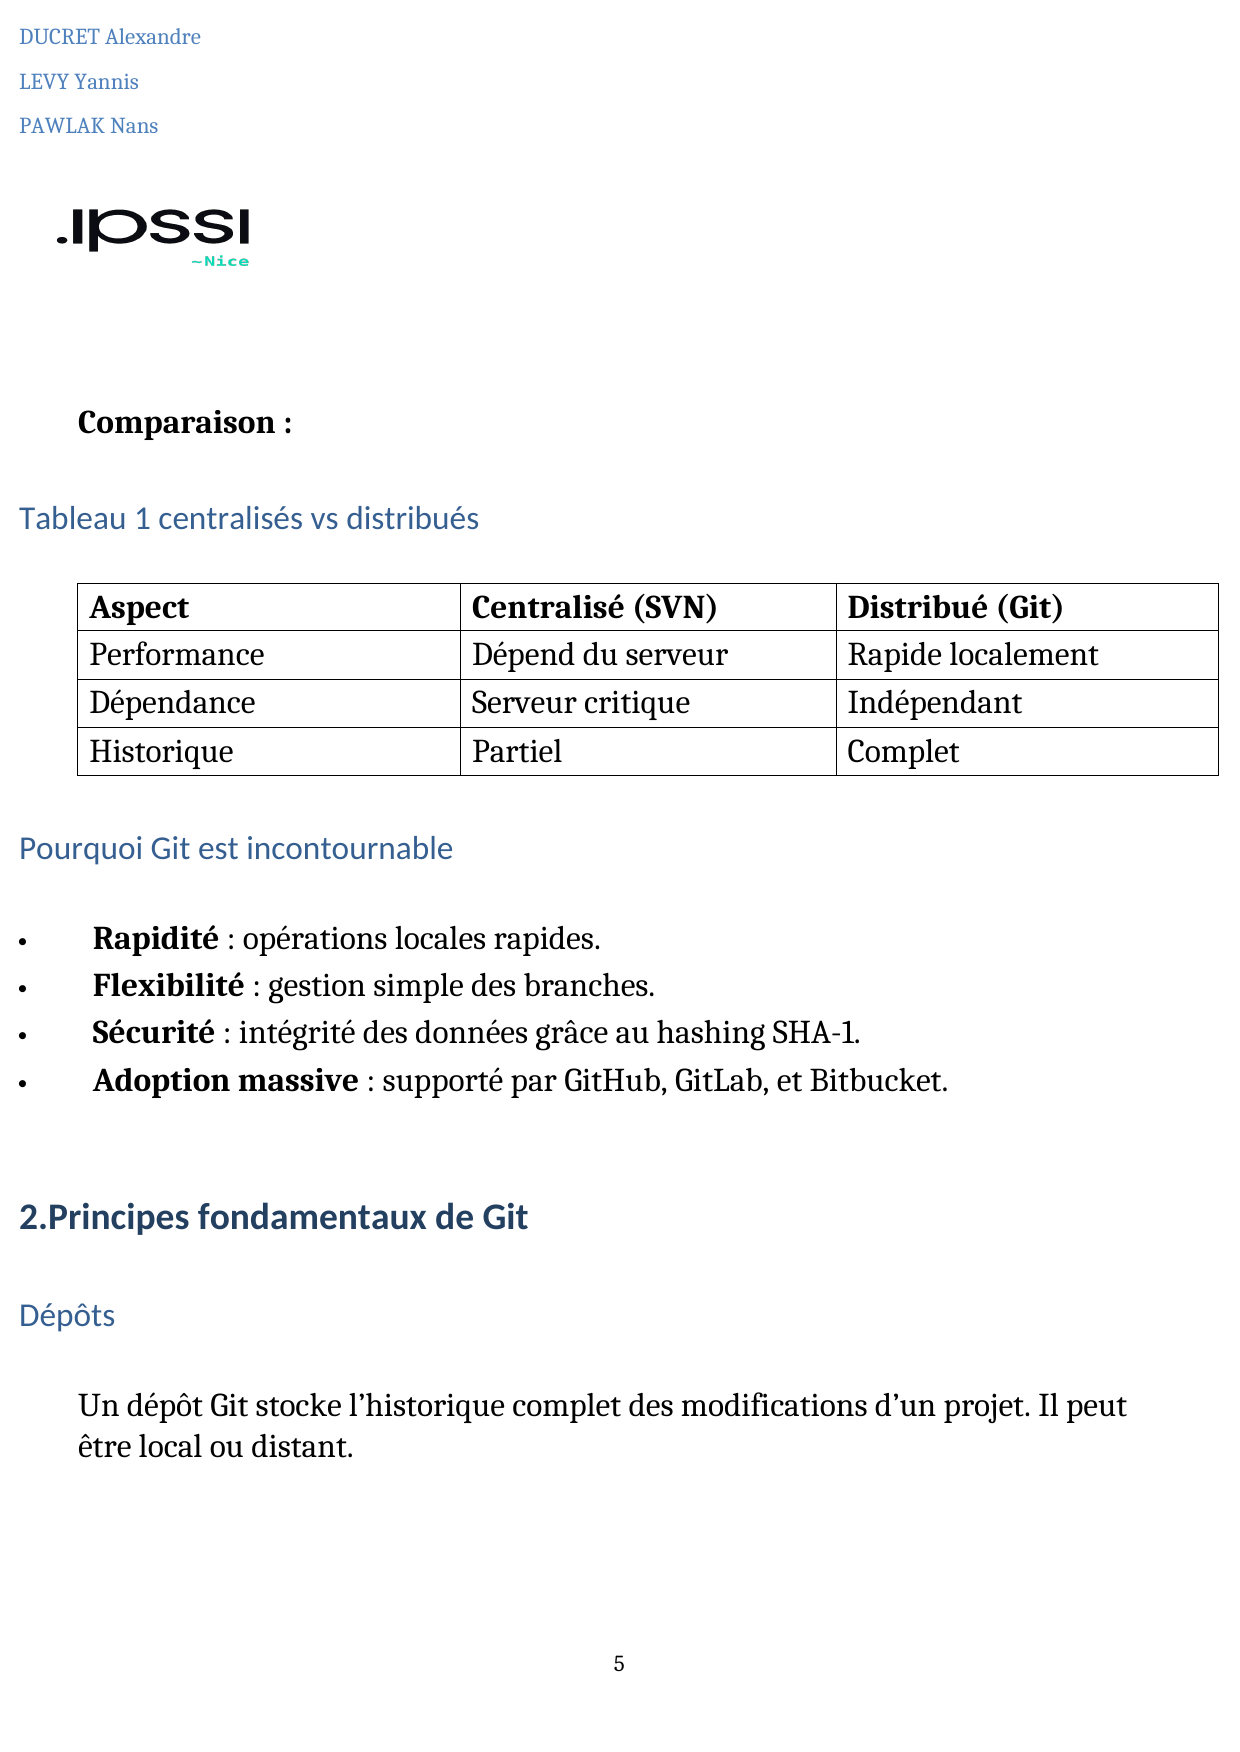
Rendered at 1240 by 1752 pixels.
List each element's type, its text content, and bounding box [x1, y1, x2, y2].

subtitle Dépôts [19, 1294, 1219, 1335]
table_header Distribué (Git) [837, 584, 1218, 630]
table_cell Dépend du serveur [461, 631, 836, 678]
table_cell Dépendance [78, 680, 460, 727]
table_cell Historique [78, 728, 460, 775]
text Comparaison : [78, 403, 1160, 441]
list Sécurité : intégrité des données grâce au hashing SHA-1. [19, 1014, 1160, 1052]
table_cell Complet [837, 728, 1218, 775]
table_cell Serveur critique [461, 680, 836, 727]
list Adoption massive : supporté par GitHub, GitLab, et Bitbucket. [19, 1061, 1160, 1099]
list Rapidité : opérations locales rapides. [19, 919, 1160, 958]
subtitle Pourquoi Git est incontournable [19, 827, 1219, 868]
table_cell Partiel [461, 728, 836, 775]
text Un dépôt Git stocke l’historique complet des modifications d’un projet. Il peut être local ou distant. [78, 1386, 1160, 1466]
table_header Aspect [78, 584, 460, 630]
table_cell Performance [78, 631, 460, 678]
subtitle Tableau 1 centralisés vs distribués [19, 497, 1219, 538]
table_header Centralisé (SVN) [461, 584, 836, 630]
table_cell Indépendant [837, 680, 1218, 727]
subtitle 2.Principes fondamentaux de Git [19, 1193, 1219, 1239]
table_cell Rapide localement [837, 631, 1218, 678]
list Flexibilité : gestion simple des branches. [19, 967, 1160, 1005]
